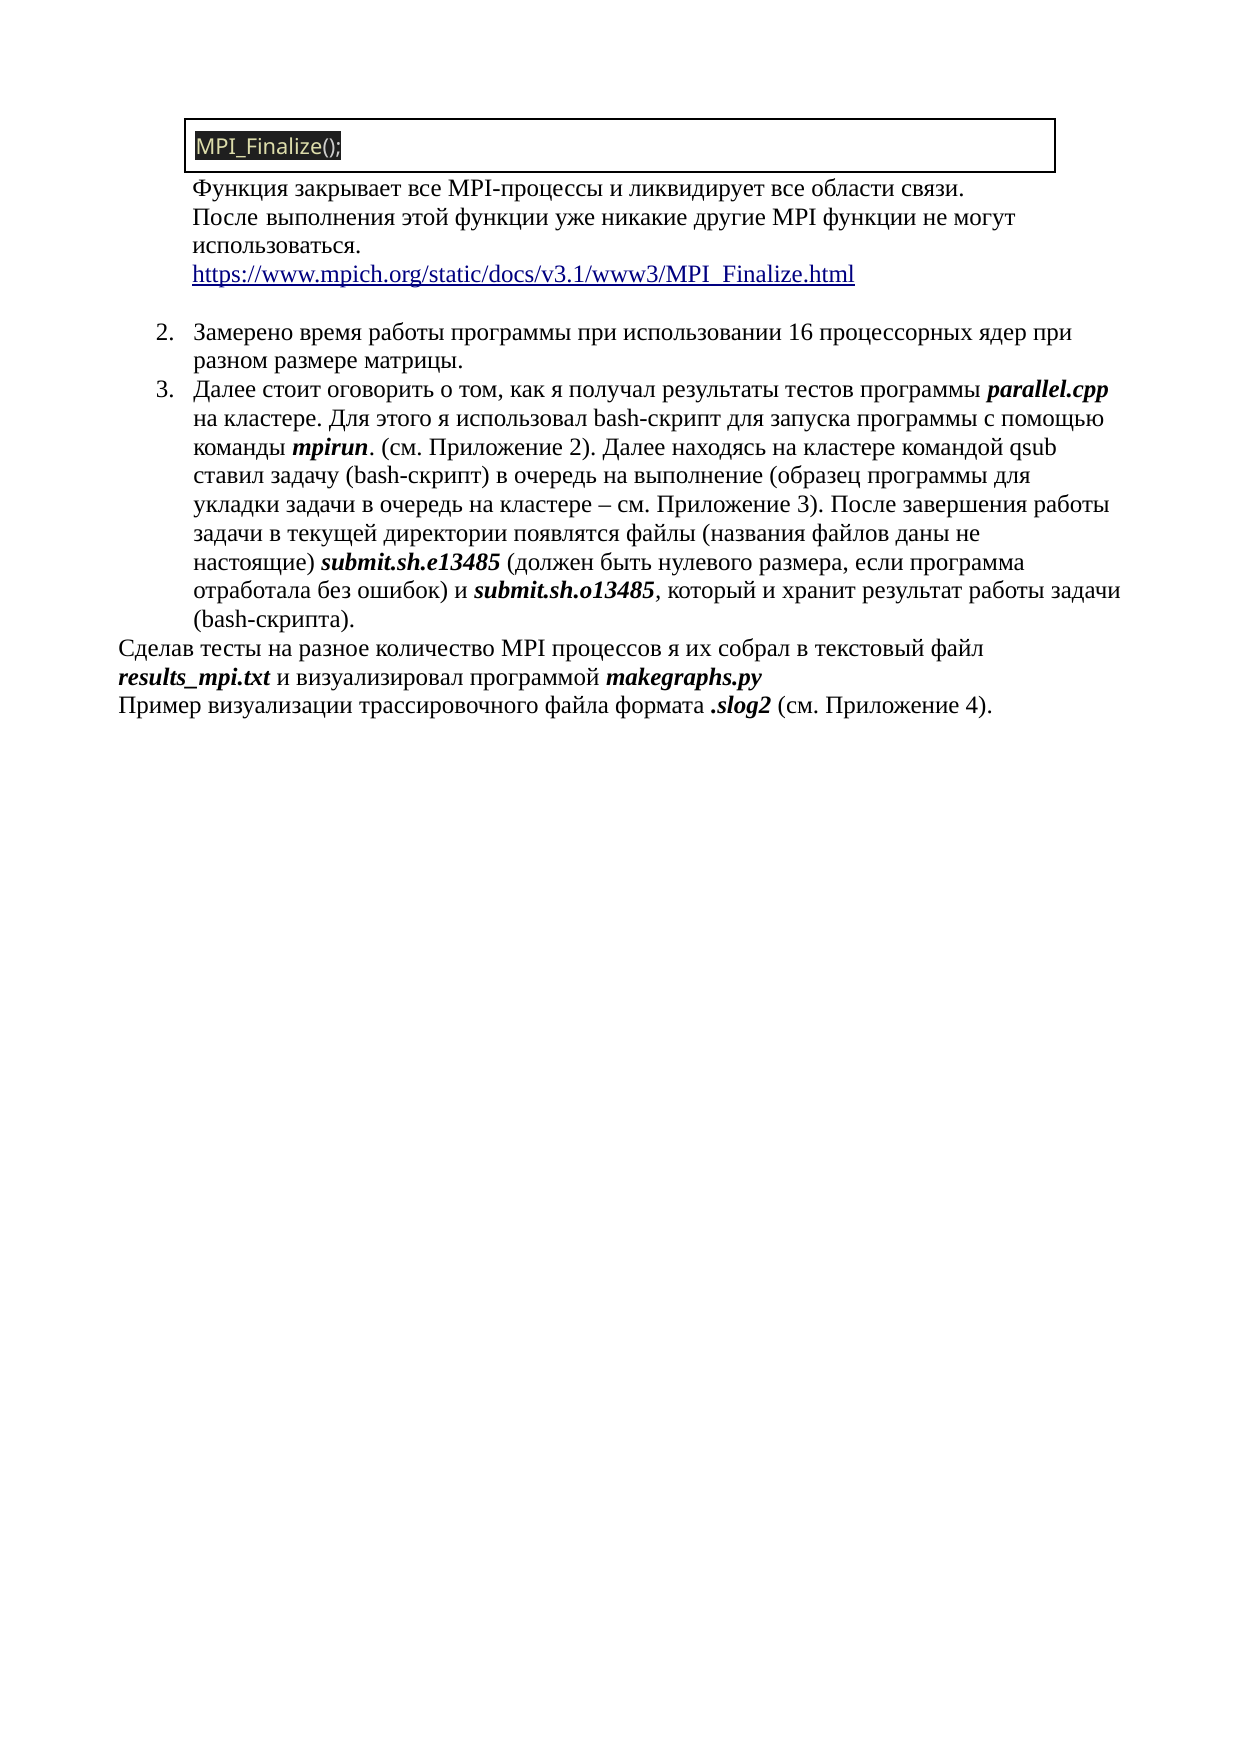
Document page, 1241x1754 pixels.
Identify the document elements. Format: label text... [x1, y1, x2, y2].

text https://www.mpich.org/static/docs/v3.1/www3/MPI_Finalize.html [118, 259, 1122, 288]
list Пример визуализации трассировочного файла формата .slog2 (см. Приложение 4). [118, 690, 1122, 719]
list Сделав тесты на разное количество MPI процессов я их собрал в текстовый файл results_mpi.txt и визуализировал программой makegraphs.py [118, 633, 1122, 690]
text После выполнения этой функции уже никакие другие MPI функции не могут использоваться. [118, 202, 1122, 259]
table_header MPI_Finalize(); [186, 120, 1054, 171]
list Далее стоит оговорить о том, как я получал результаты тестов программы parallel.cpp на кластере. Для этого я использовал bash-скрипт для запуска программы с помощью команды mpirun. (см. Приложение 2). Далее находясь на кластере командой qsub ставил задачу (bash-скрипт) в очередь на выполнение (образец программы для укладки задачи в очередь на кластере – см. Приложение 3). После завершения работы задачи в текущей директории появлятся файлы (названия файлов даны не настоящие) submit.sh.e13485 (должен быть нулевого размера, если программа отработала без ошибок) и submit.sh.o13485, который и хранит результат работы задачи (bash-скрипта). [156, 374, 1122, 633]
text Функция закрывает все MPI-процессы и ликвидирует все области связи. [118, 173, 1122, 202]
list Замерено время работы программы при использовании 16 процессорных ядер при разном размере матрицы. [156, 317, 1122, 374]
